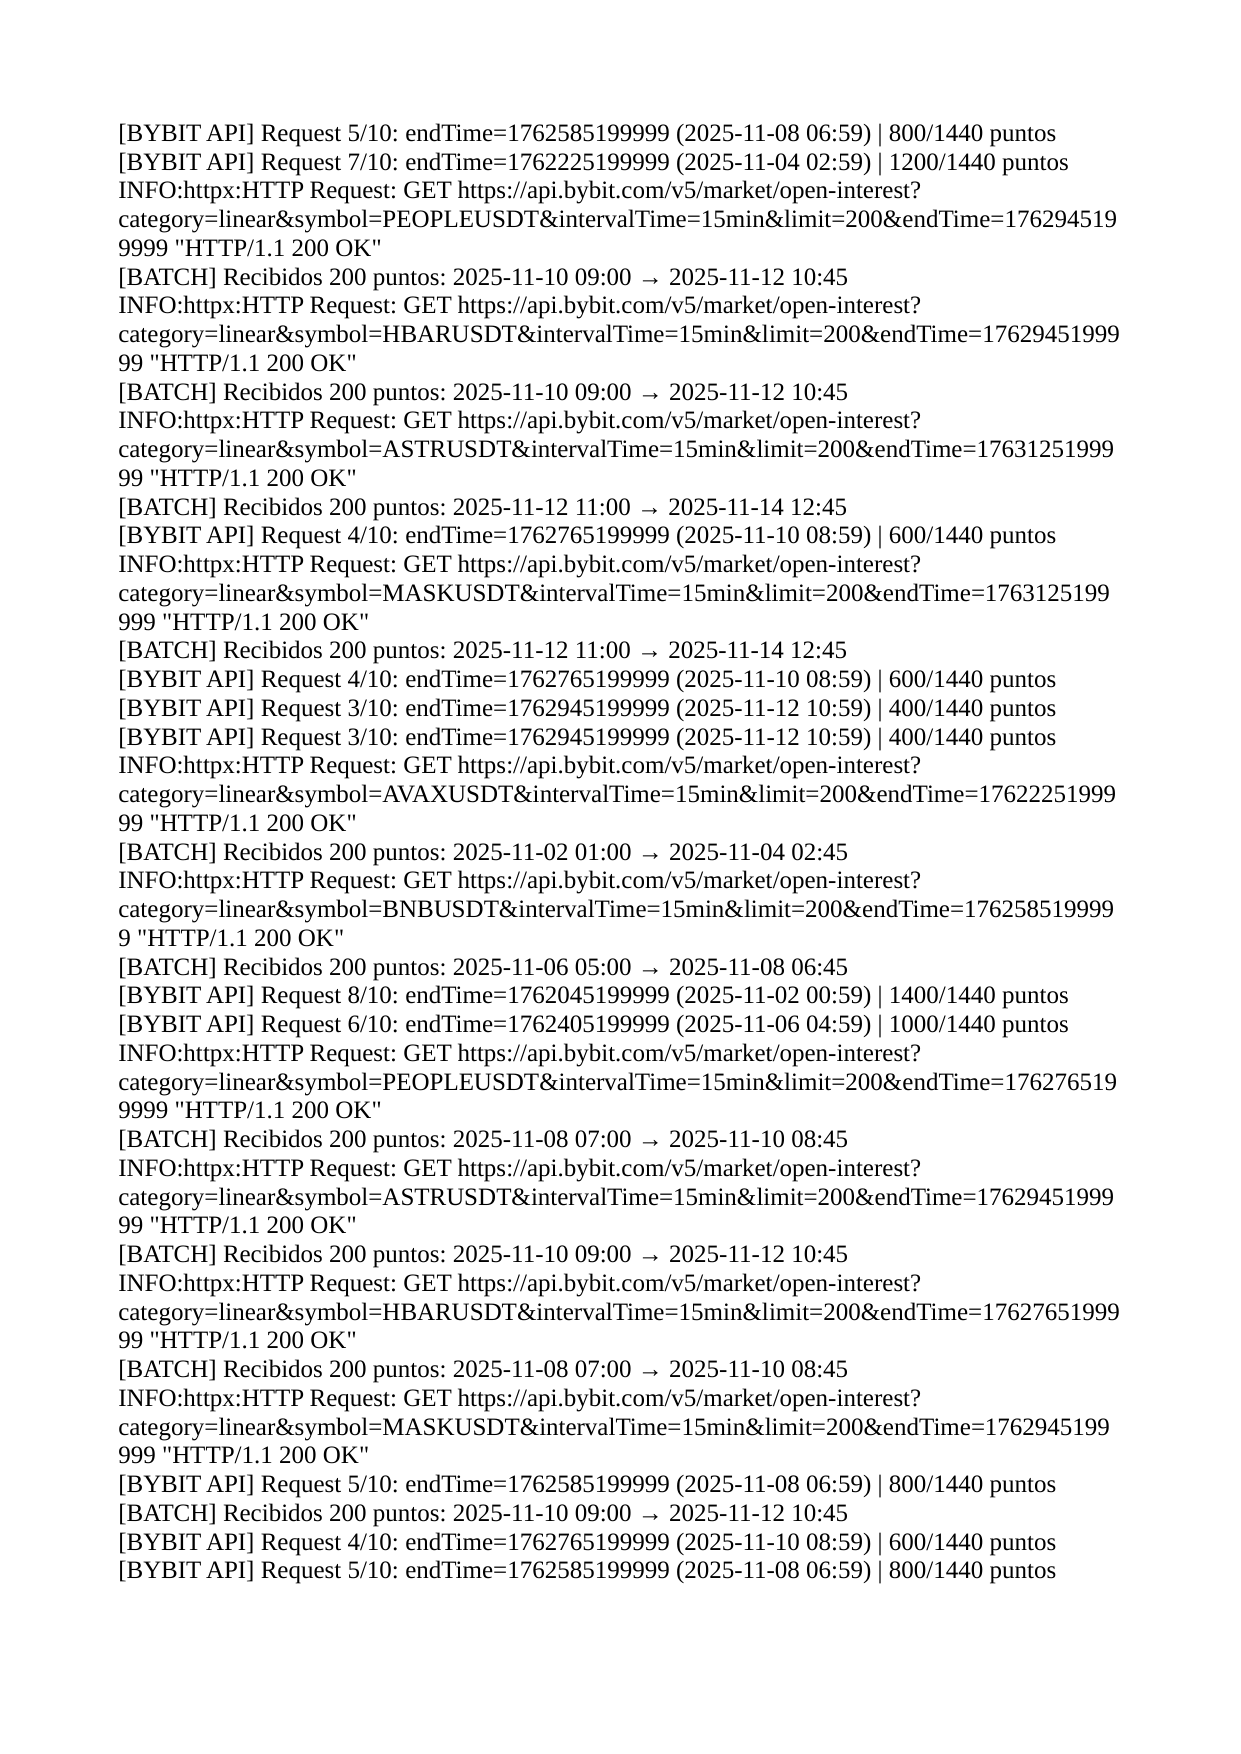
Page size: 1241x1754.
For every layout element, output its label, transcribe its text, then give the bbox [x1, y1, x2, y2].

text [BATCH] Recibidos 200 puntos: 2025-11-12 11:00 → 2025-11-14 12:45 [118, 492, 1122, 521]
text [BYBIT API] Request 6/10: endTime=1762405199999 (2025-11-06 04:59) | 1000/1440 puntos [118, 1009, 1122, 1038]
text [BYBIT API] Request 4/10: endTime=1762765199999 (2025-11-10 08:59) | 600/1440 puntos [118, 664, 1122, 693]
text INFO:httpx:HTTP Request: GET https://api.bybit.com/v5/market/open-interest?category=linear&symbol=ASTRUSDT&intervalTime=15min&limit=200&endTime=1762945199999 "HTTP/1.1 200 OK" [118, 1153, 1122, 1239]
text [BATCH] Recibidos 200 puntos: 2025-11-08 07:00 → 2025-11-10 08:45 [118, 1124, 1122, 1153]
text INFO:httpx:HTTP Request: GET https://api.bybit.com/v5/market/open-interest?category=linear&symbol=BNBUSDT&intervalTime=15min&limit=200&endTime=1762585199999 "HTTP/1.1 200 OK" [118, 866, 1122, 952]
text INFO:httpx:HTTP Request: GET https://api.bybit.com/v5/market/open-interest?category=linear&symbol=AVAXUSDT&intervalTime=15min&limit=200&endTime=1762225199999 "HTTP/1.1 200 OK" [118, 751, 1122, 837]
text INFO:httpx:HTTP Request: GET https://api.bybit.com/v5/market/open-interest?category=linear&symbol=HBARUSDT&intervalTime=15min&limit=200&endTime=1762765199999 "HTTP/1.1 200 OK" [118, 1268, 1122, 1354]
text [BYBIT API] Request 5/10: endTime=1762585199999 (2025-11-08 06:59) | 800/1440 puntos [118, 1469, 1122, 1498]
text INFO:httpx:HTTP Request: GET https://api.bybit.com/v5/market/open-interest?category=linear&symbol=PEOPLEUSDT&intervalTime=15min&limit=200&endTime=1762945199999 "HTTP/1.1 200 OK" [118, 176, 1122, 262]
text [BATCH] Recibidos 200 puntos: 2025-11-08 07:00 → 2025-11-10 08:45 [118, 1354, 1122, 1383]
text [BATCH] Recibidos 200 puntos: 2025-11-10 09:00 → 2025-11-12 10:45 [118, 1239, 1122, 1268]
text [BYBIT API] Request 3/10: endTime=1762945199999 (2025-11-12 10:59) | 400/1440 puntos [118, 722, 1122, 751]
text [BYBIT API] Request 3/10: endTime=1762945199999 (2025-11-12 10:59) | 400/1440 puntos [118, 693, 1122, 722]
text INFO:httpx:HTTP Request: GET https://api.bybit.com/v5/market/open-interest?category=linear&symbol=PEOPLEUSDT&intervalTime=15min&limit=200&endTime=1762765199999 "HTTP/1.1 200 OK" [118, 1038, 1122, 1124]
text INFO:httpx:HTTP Request: GET https://api.bybit.com/v5/market/open-interest?category=linear&symbol=HBARUSDT&intervalTime=15min&limit=200&endTime=1762945199999 "HTTP/1.1 200 OK" [118, 291, 1122, 377]
text [BYBIT API] Request 4/10: endTime=1762765199999 (2025-11-10 08:59) | 600/1440 puntos [118, 1527, 1122, 1556]
text [BATCH] Recibidos 200 puntos: 2025-11-12 11:00 → 2025-11-14 12:45 [118, 636, 1122, 664]
text [BYBIT API] Request 5/10: endTime=1762585199999 (2025-11-08 06:59) | 800/1440 puntos [118, 118, 1122, 147]
text [BATCH] Recibidos 200 puntos: 2025-11-10 09:00 → 2025-11-12 10:45 [118, 377, 1122, 406]
text [BATCH] Recibidos 200 puntos: 2025-11-06 05:00 → 2025-11-08 06:45 [118, 952, 1122, 981]
text INFO:httpx:HTTP Request: GET https://api.bybit.com/v5/market/open-interest?category=linear&symbol=MASKUSDT&intervalTime=15min&limit=200&endTime=1762945199999 "HTTP/1.1 200 OK" [118, 1383, 1122, 1469]
text [BYBIT API] Request 7/10: endTime=1762225199999 (2025-11-04 02:59) | 1200/1440 puntos [118, 147, 1122, 176]
text INFO:httpx:HTTP Request: GET https://api.bybit.com/v5/market/open-interest?category=linear&symbol=ASTRUSDT&intervalTime=15min&limit=200&endTime=1763125199999 "HTTP/1.1 200 OK" [118, 406, 1122, 492]
text [BATCH] Recibidos 200 puntos: 2025-11-02 01:00 → 2025-11-04 02:45 [118, 837, 1122, 866]
text [BYBIT API] Request 4/10: endTime=1762765199999 (2025-11-10 08:59) | 600/1440 puntos [118, 521, 1122, 549]
text INFO:httpx:HTTP Request: GET https://api.bybit.com/v5/market/open-interest?category=linear&symbol=MASKUSDT&intervalTime=15min&limit=200&endTime=1763125199999 "HTTP/1.1 200 OK" [118, 549, 1122, 636]
text [BYBIT API] Request 8/10: endTime=1762045199999 (2025-11-02 00:59) | 1400/1440 puntos [118, 981, 1122, 1009]
text [BATCH] Recibidos 200 puntos: 2025-11-10 09:00 → 2025-11-12 10:45 [118, 1498, 1122, 1527]
text [BATCH] Recibidos 200 puntos: 2025-11-10 09:00 → 2025-11-12 10:45 [118, 262, 1122, 291]
text [BYBIT API] Request 5/10: endTime=1762585199999 (2025-11-08 06:59) | 800/1440 puntos [118, 1556, 1122, 1584]
